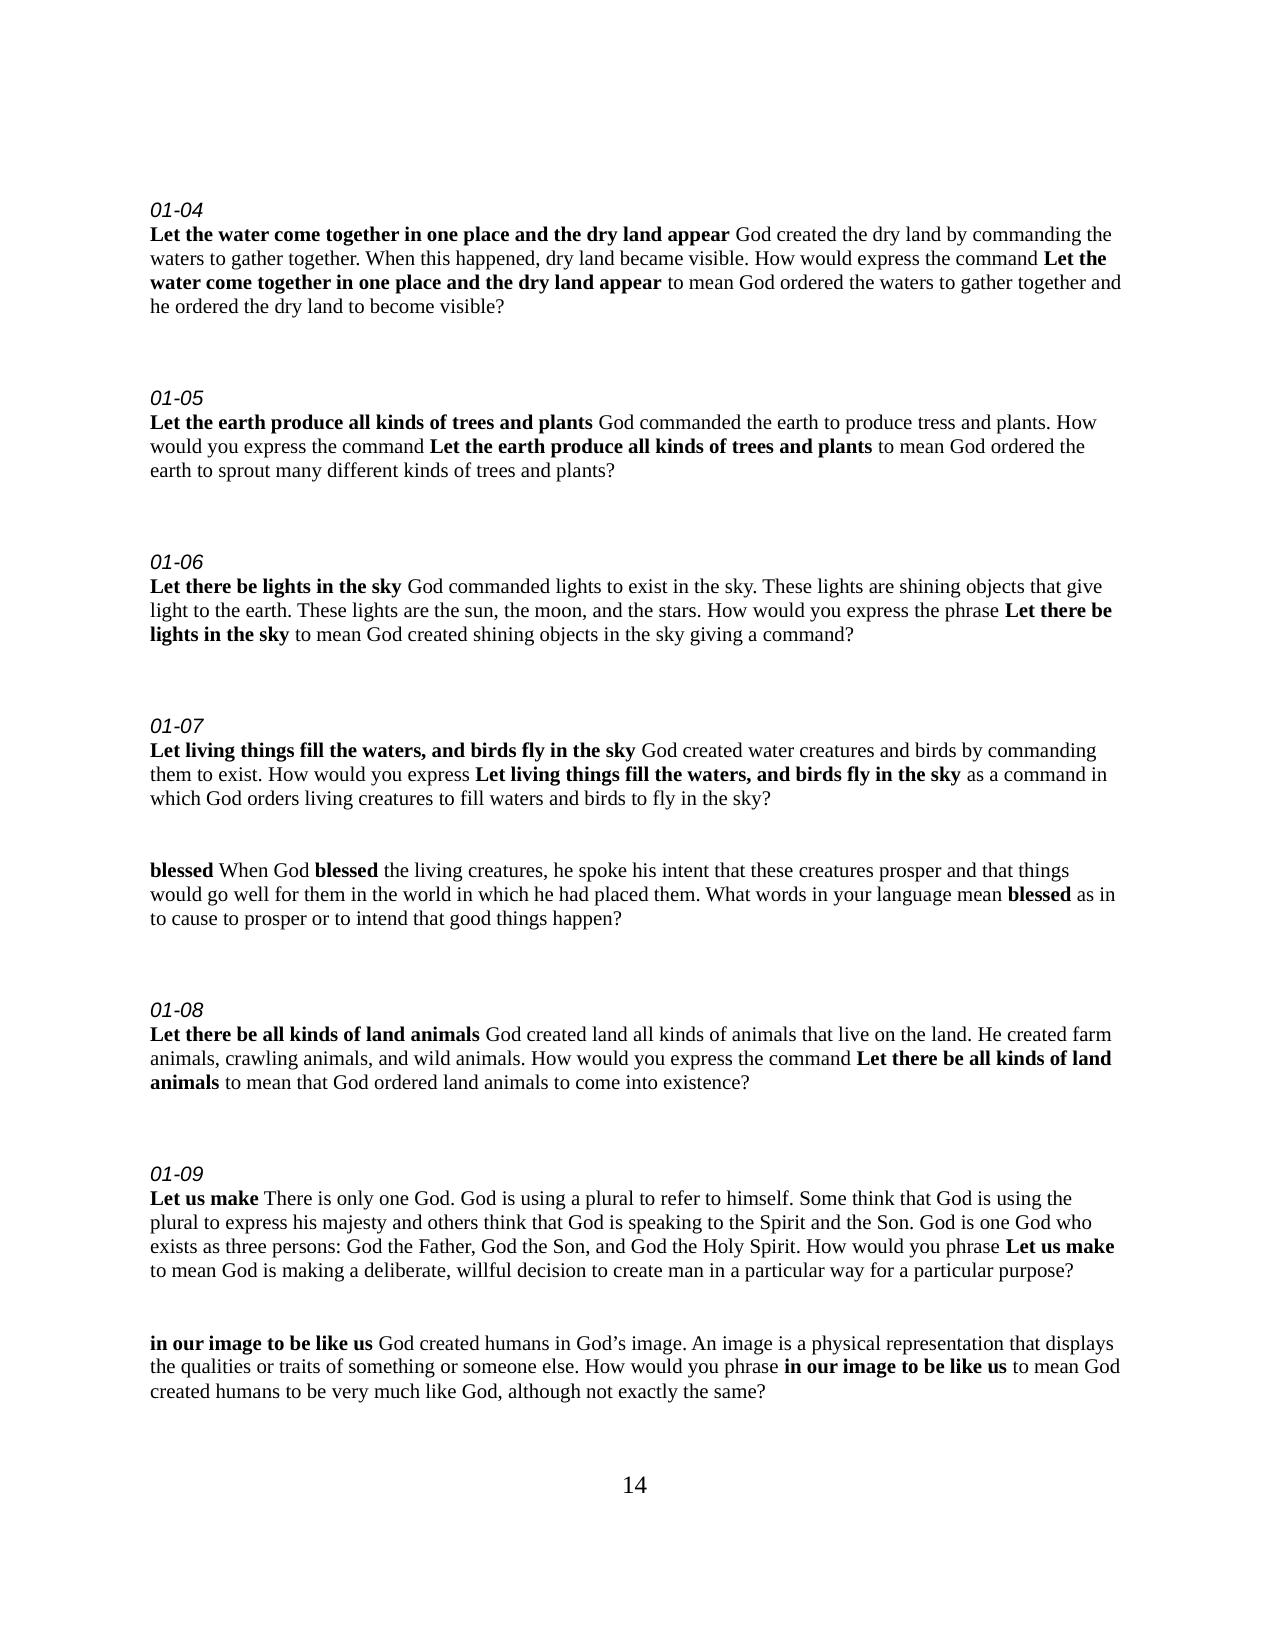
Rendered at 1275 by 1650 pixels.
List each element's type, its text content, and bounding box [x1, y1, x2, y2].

text in our image to be like us God created humans in God’s image. An image is a physical representation that displays the qualities or traits of something or someone else. How would you phrase in our image to be like us to mean God created humans to be very much like God, although not exactly the same? [150, 1330, 1125, 1403]
text blessed When God blessed the living creatures, he spoke his intent that these creatures prosper and that things would go well for them in the world in which he had placed them. What words in your language mean blessed as in to cause to prosper or to intend that good things happen? [150, 858, 1125, 930]
text Let there be all kinds of land animals God created land all kinds of animals that live on the land. He created farm animals, crawling animals, and wild animals. How would you express the command Let there be all kinds of land animals to mean that God ordered land animals to come into existence? [150, 1022, 1125, 1094]
text Let the water come together in one place and the dry land appear God created the dry land by commanding the waters to gather together. When this happened, dry land became visible. How would express the command Let the water come together in one place and the dry land appear to mean God ordered the waters to gather together and he ordered the dry land to become visible? [150, 222, 1125, 318]
subtitle 01-04 [150, 198, 1125, 222]
subtitle 01-06 [150, 550, 1125, 574]
text Let the earth produce all kinds of trees and plants God commanded the earth to produce tress and plants. How would you express the command Let the earth produce all kinds of trees and plants to mean God ordered the earth to sprout many different kinds of trees and plants? [150, 410, 1125, 482]
subtitle 01-07 [150, 714, 1125, 738]
subtitle 01-08 [150, 998, 1125, 1022]
subtitle 01-05 [150, 386, 1125, 410]
text Let there be lights in the sky God commanded lights to exist in the sky. These lights are shining objects that give light to the earth. These lights are the sun, the moon, and the stars. How would you express the phrase Let there be lights in the sky to mean God created shining objects in the sky giving a command? [150, 574, 1125, 646]
text Let us make There is only one God. God is using a plural to refer to himself. Some think that God is using the plural to express his majesty and others think that God is speaking to the Spirit and the Son. God is one God who exists as three persons: God the Father, God the Son, and God the Holy Spirit. How would you phrase Let us make to mean God is making a deliberate, willful decision to create man in a particular way for a particular purpose? [150, 1186, 1125, 1282]
subtitle 01-09 [150, 1162, 1125, 1186]
text Let living things fill the waters, and birds fly in the sky God created water creatures and birds by commanding them to exist. How would you express Let living things fill the waters, and birds fly in the sky as a command in which God orders living creatures to fill waters and birds to fly in the sky? [150, 738, 1125, 810]
